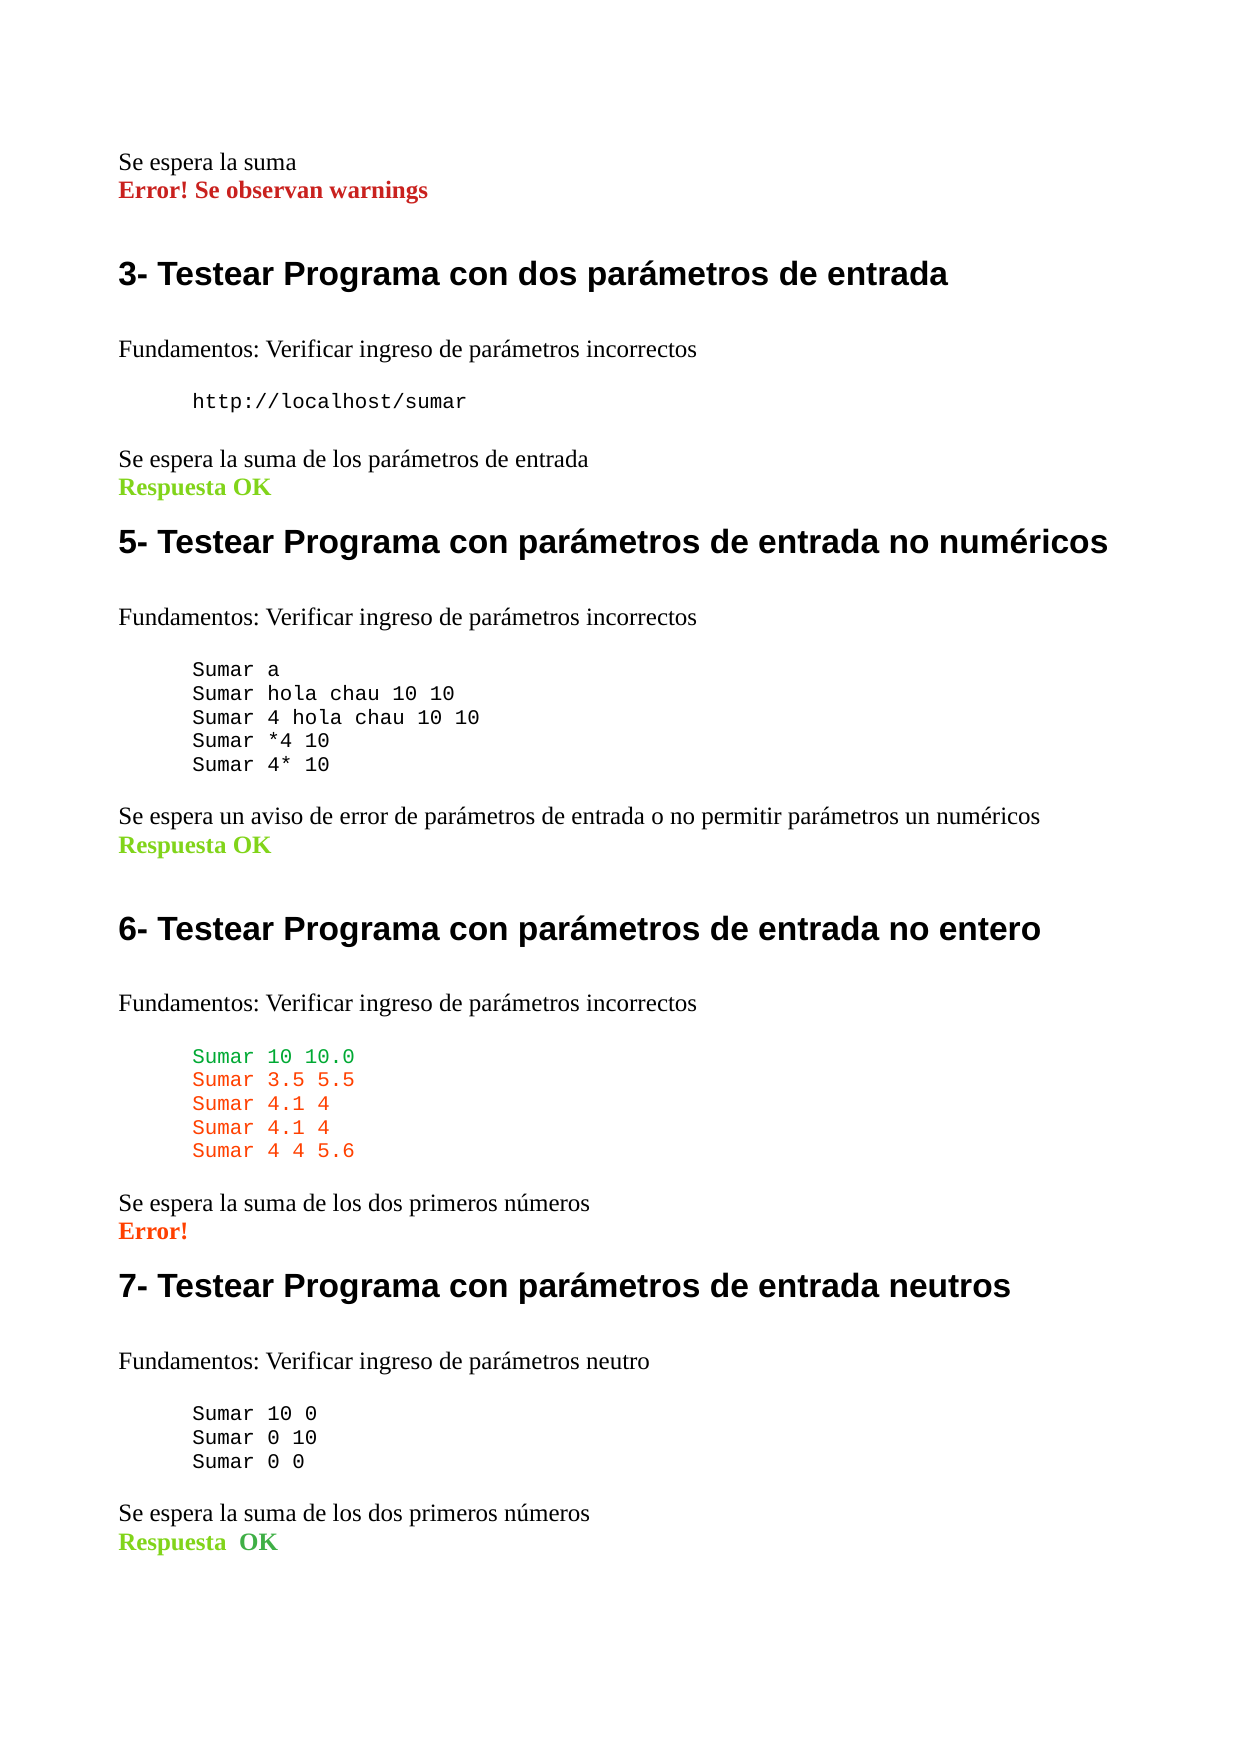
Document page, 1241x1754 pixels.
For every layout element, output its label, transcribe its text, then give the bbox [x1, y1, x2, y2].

text Sumar 10 10.0 [118, 1046, 1122, 1069]
subtitle 3- Testear Programa con dos parámetros de entrada [118, 254, 1122, 293]
text Sumar hola chau 10 10 [118, 683, 1122, 707]
subtitle 5- Testear Programa con parámetros de entrada no numéricos [118, 522, 1122, 561]
text Respuesta OK [118, 472, 1122, 501]
text Sumar *4 10 [118, 730, 1122, 754]
text Sumar 4.1 4 [118, 1093, 1122, 1117]
text Sumar 10 0 [118, 1403, 1122, 1427]
text Respuesta OK [118, 830, 1122, 859]
text Se espera la suma de los parámetros de entrada [118, 444, 1122, 472]
subtitle 6- Testear Programa con parámetros de entrada no entero [118, 908, 1122, 947]
subtitle 7- Testear Programa con parámetros de entrada neutros [118, 1266, 1122, 1305]
text Sumar 4 hola chau 10 10 [118, 707, 1122, 730]
text Error! Se observan warnings [118, 176, 1122, 204]
text Sumar 4.1 4 [118, 1117, 1122, 1140]
text Fundamentos: Verificar ingreso de parámetros incorrectos [118, 988, 1122, 1017]
text Sumar 0 10 [118, 1427, 1122, 1451]
text Se espera un aviso de error de parámetros de entrada o no permitir parámetros un numéricos [118, 801, 1122, 830]
text Error! [118, 1216, 1122, 1245]
text Respuesta OK [118, 1527, 1122, 1556]
text Se espera la suma de los dos primeros números [118, 1498, 1122, 1527]
text Fundamentos: Verificar ingreso de parámetros incorrectos [118, 602, 1122, 631]
text Fundamentos: Verificar ingreso de parámetros incorrectos [118, 334, 1122, 363]
text Se espera la suma [118, 147, 1122, 176]
text Fundamentos: Verificar ingreso de parámetros neutro [118, 1346, 1122, 1375]
text Sumar 4 4 5.6 [118, 1140, 1122, 1164]
text Sumar a [118, 659, 1122, 683]
text Se espera la suma de los dos primeros números [118, 1188, 1122, 1216]
text Sumar 0 0 [118, 1451, 1122, 1474]
text Sumar 3.5 5.5 [118, 1069, 1122, 1093]
text Sumar 4* 10 [118, 754, 1122, 778]
text http://localhost/sumar [118, 391, 1122, 415]
